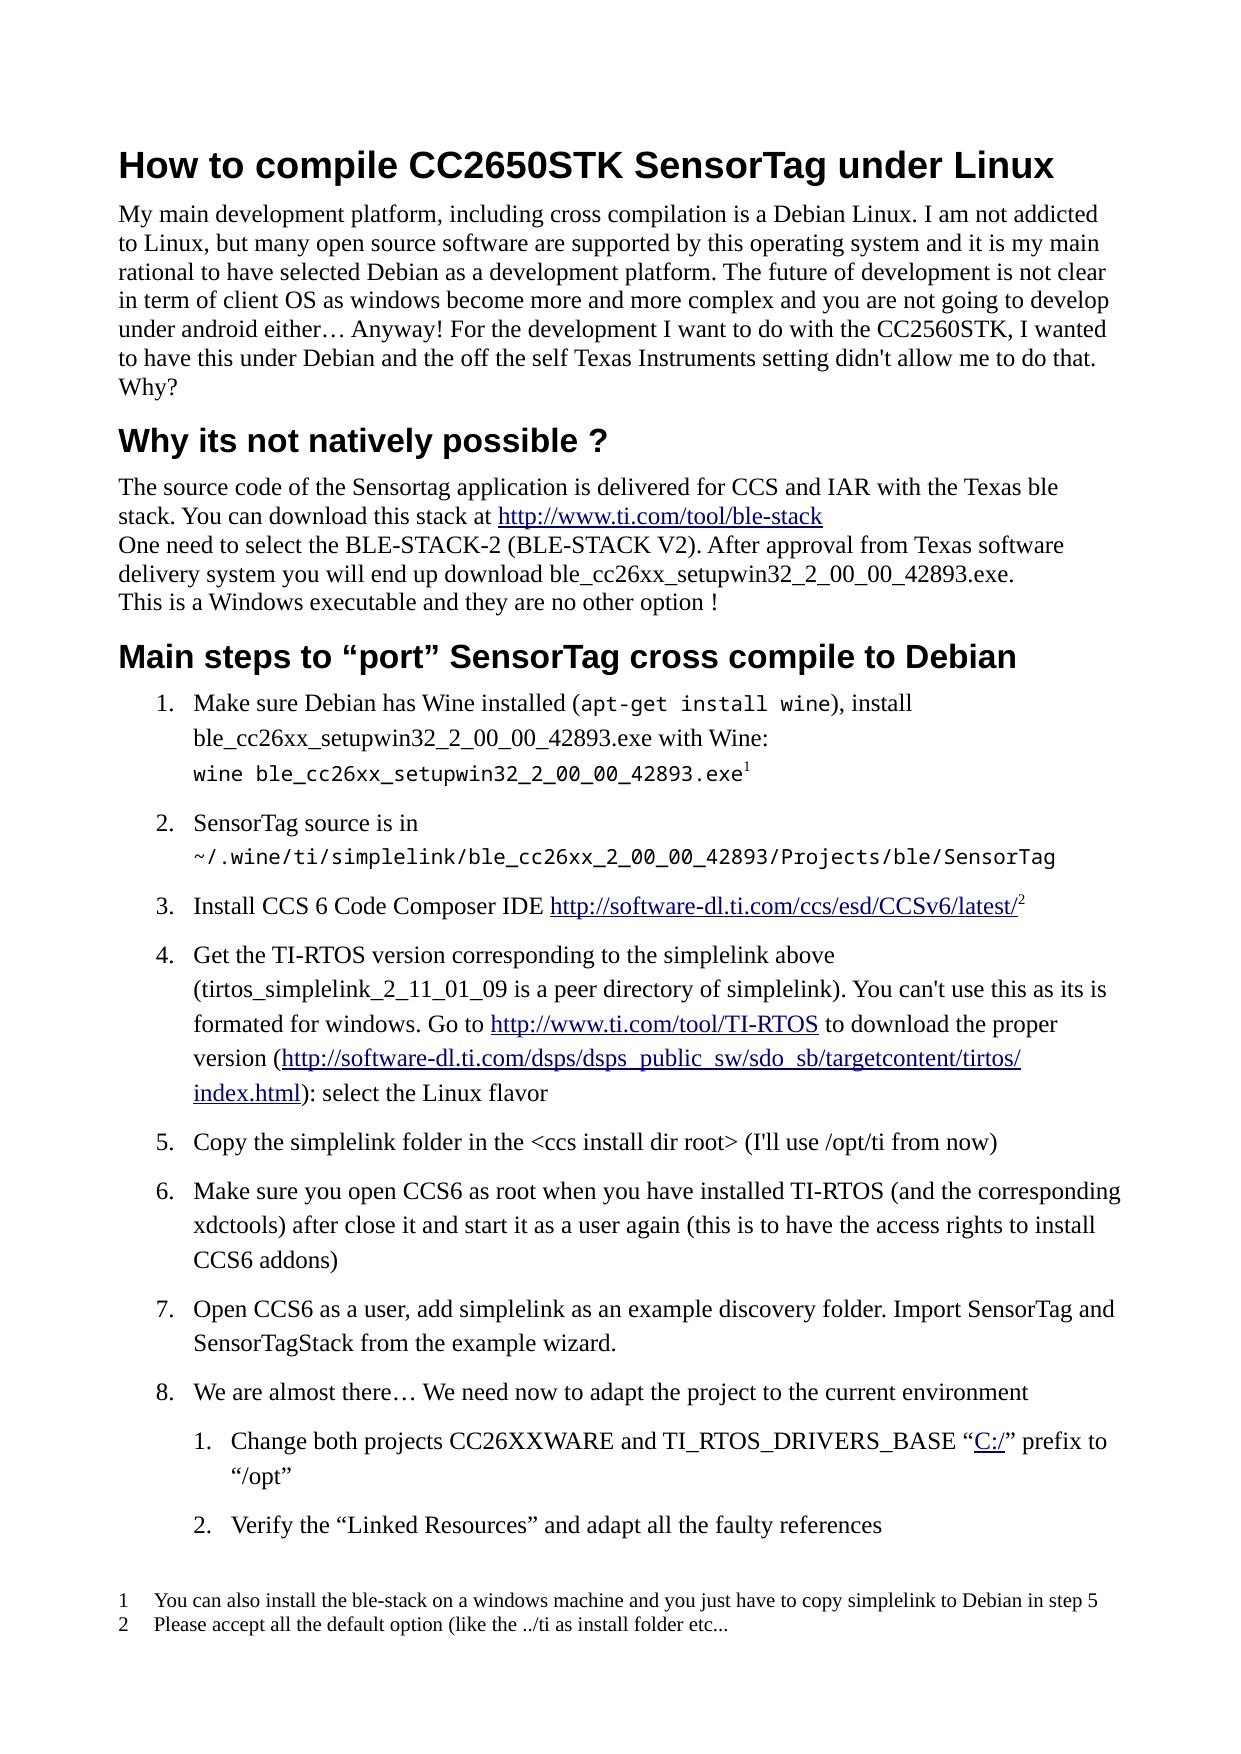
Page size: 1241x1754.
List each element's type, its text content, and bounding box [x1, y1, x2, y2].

list We are almost there… We need now to adapt the project to the current environment [156, 1377, 1122, 1406]
list Make sure Debian has Wine installed (apt-get install wine), install ble_cc26xx_setupwin32_2_00_00_42893.exe with Wine: wine ble_cc26xx_setupwin32_2_00_00_42893.exe [156, 688, 1122, 787]
text The source code of the Sensortag application is delivered for CCS and IAR with the Texas ble stack. You can download this stack at http://www.ti.com/tool/ble-stack [118, 472, 1122, 530]
subtitle Why its not natively possible ? [118, 421, 1122, 460]
text My main development platform, including cross compilation is a Debian Linux. I am not addicted to Linux, but many open source software are supported by this operating system and it is my main rational to have selected Debian as a development platform. The future of development is not clear in term of client OS as windows become more and more complex and you are not going to develop under android either… Anyway! For the development I want to do with the CC2560STK, I wanted to have this under Debian and the off the self Texas Instruments setting didn't allow me to do that. [118, 199, 1122, 372]
list Change both projects CC26XXWARE and TI_RTOS_DRIVERS_BASE “C:/” prefix to “/opt” [193, 1426, 1122, 1490]
list You can also install the ble-stack on a windows machine and you just have to copy simplelink to Debian in step 5 [118, 1588, 1122, 1612]
text One need to select the BLE-STACK-2 (BLE-STACK V2). After approval from Texas software delivery system you will end up download ble_cc26xx_setupwin32_2_00_00_42893.exe. [118, 530, 1122, 587]
list Make sure you open CCS6 as root when you have installed TI-RTOS (and the corresponding xdctools) after close it and start it as a user again (this is to have the access rights to install CCS6 addons) [156, 1176, 1122, 1273]
list Install CCS 6 Code Composer IDE http://software-dl.ti.com/ccs/esd/CCSv6/latest/ [156, 891, 1122, 919]
subtitle Main steps to “port” SensorTag cross compile to Debian [118, 637, 1122, 676]
text Why? [118, 372, 1122, 401]
list Open CCS6 as a user, add simplelink as an example discovery folder. Import SensorTag and SensorTagStack from the example wizard. [156, 1294, 1122, 1357]
list Please accept all the default option (like the ../ti as install folder etc... [118, 1612, 1122, 1636]
list Copy the simplelink folder in the <ccs install dir root> (I'll use /opt/ti from now) [156, 1127, 1122, 1156]
list Get the TI-RTOS version corresponding to the simplelink above (tirtos_simplelink_2_11_01_09 is a peer directory of simplelink). You can't use this as its is formated for windows. Go to http://www.ti.com/tool/TI-RTOS to download the proper version (http://software-dl.ti.com/dsps/dsps_public_sw/sdo_sb/targetcontent/tirtos/index.html): select the Linux flavor [156, 940, 1122, 1106]
text This is a Windows executable and they are no other option ! [118, 587, 1122, 616]
subtitle How to compile CC2650STK SensorTag under Linux [118, 143, 1122, 187]
list Verify the “Linked Resources” and adapt all the faulty references [193, 1510, 1122, 1539]
list SensorTag source is in ~/.wine/ti/simplelink/ble_cc26xx_2_00_00_42893/Projects/ble/SensorTag [156, 808, 1122, 871]
